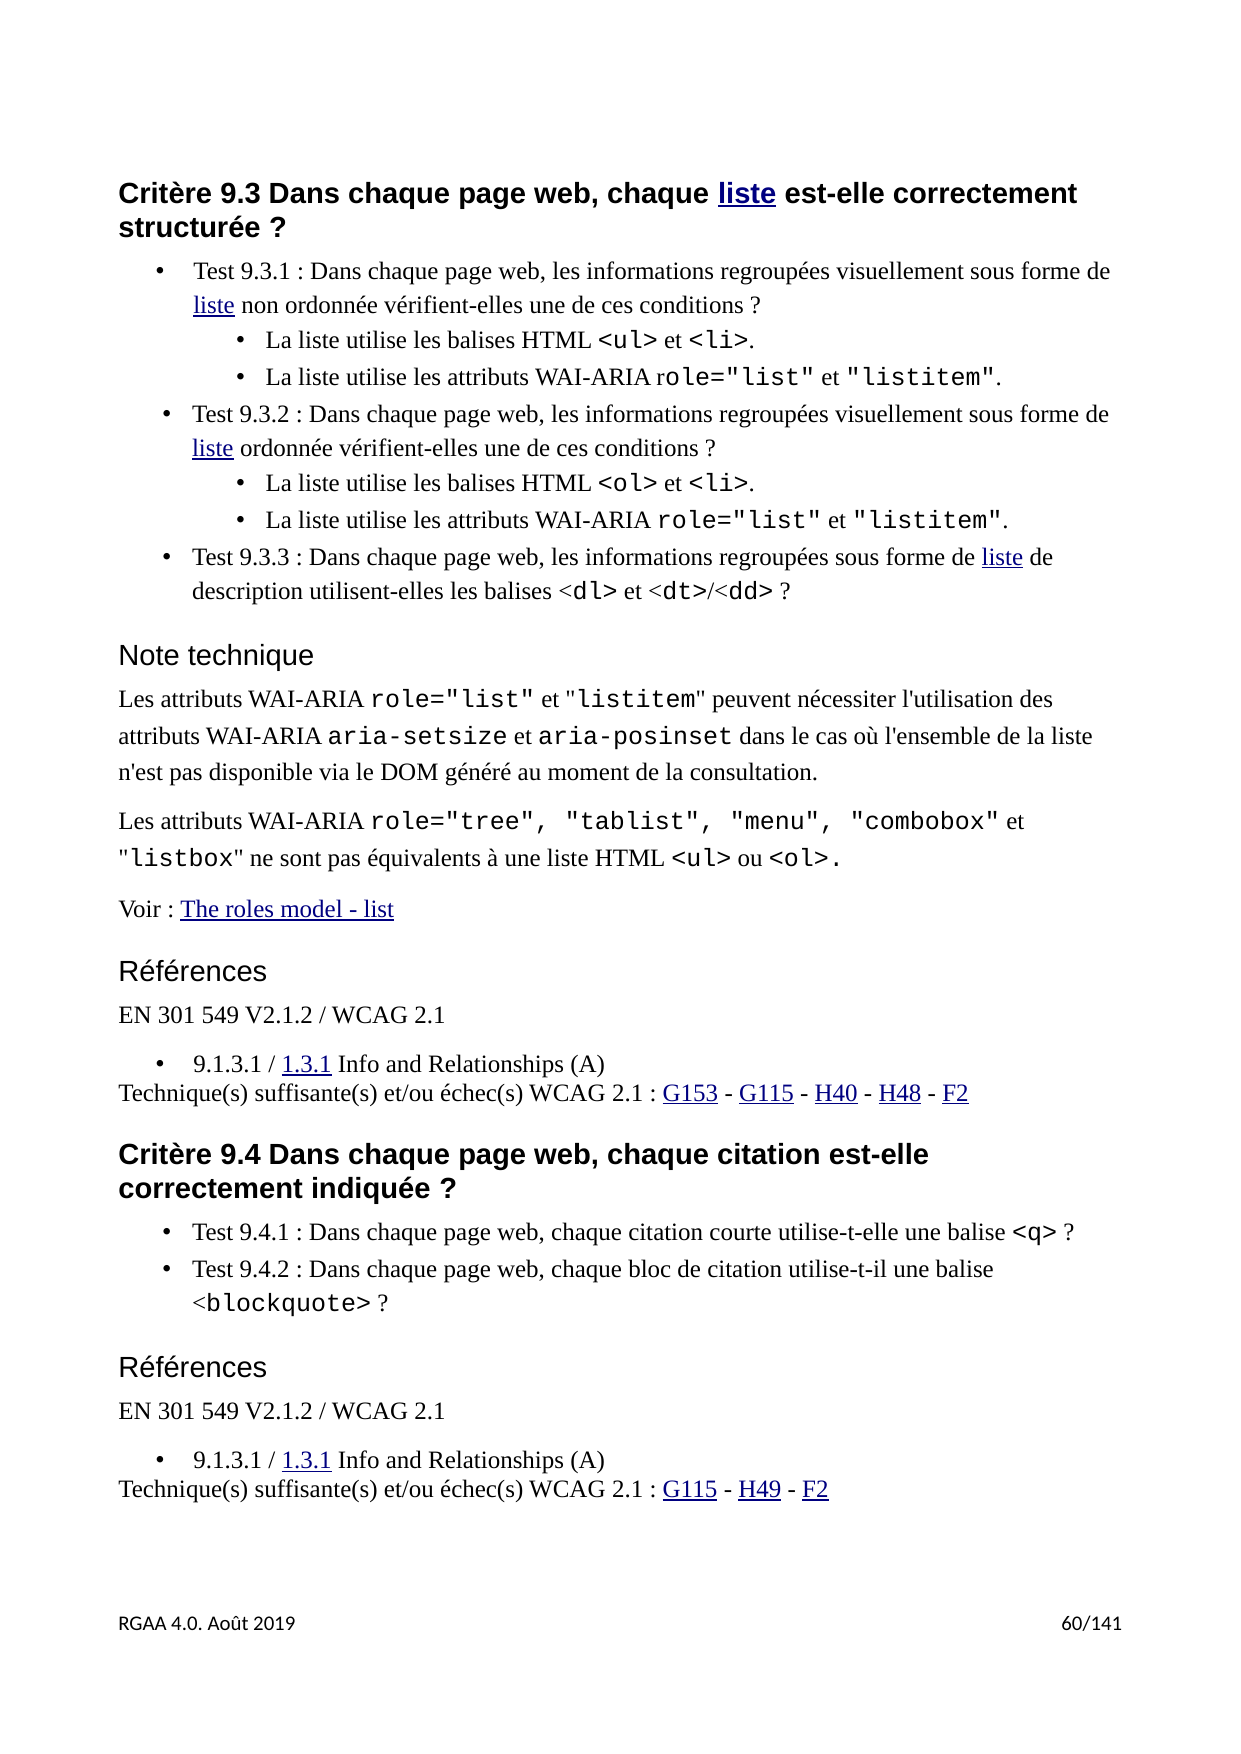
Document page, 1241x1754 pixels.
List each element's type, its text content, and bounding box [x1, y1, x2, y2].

list Test 9.3.1 : Dans chaque page web, les informations regroupées visuellement sous forme de liste non ordonnée vérifient-elles une de ces conditions ? [156, 256, 1122, 319]
text Les attributs WAI-ARIA role="list" et "listitem" peuvent nécessiter l'utilisation des attributs WAI-ARIA aria-setsize et aria-posinset dans le cas où l'ensemble de la liste n'est pas disponible via le DOM généré au moment de la consultation. [118, 684, 1122, 786]
list 9.1.3.1 / 1.3.1 Info and Relationships (A) [156, 1049, 1122, 1078]
subtitle Critère 9.3 Dans chaque page web, chaque liste est-elle correctement structurée ? [118, 176, 1122, 243]
list 9.1.3.1 / 1.3.1 Info and Relationships (A) [156, 1446, 1122, 1474]
text EN 301 549 V2.1.2 / WCAG 2.1 [118, 1000, 1122, 1029]
text Les attributs WAI-ARIA role="tree", "tablist", "menu", "combobox" et "listbox" ne sont pas équivalents à une liste HTML <ul> ou <ol>. [118, 806, 1122, 874]
list Test 9.4.2 : Dans chaque page web, chaque bloc de citation utilise-t-il une balise <blockquote> ? [162, 1254, 1122, 1319]
list La liste utilise les balises HTML <ol> et <li>. [236, 468, 1122, 499]
subtitle Références [118, 954, 1122, 988]
list Test 9.3.3 : Dans chaque page web, les informations regroupées sous forme de liste de description utilisent-elles les balises <dl> et <dt>/<dd> ? [162, 542, 1122, 607]
subtitle Note technique [118, 638, 1122, 672]
list Test 9.3.2 : Dans chaque page web, les informations regroupées visuellement sous forme de liste ordonnée vérifient-elles une de ces conditions ? [162, 399, 1122, 462]
subtitle Critère 9.4 Dans chaque page web, chaque citation est-elle correctement indiquée ? [118, 1137, 1122, 1204]
text Voir : The roles model - list [118, 894, 1122, 923]
text Technique(s) suffisante(s) et/ou échec(s) WCAG 2.1 : G153 - G115 - H40 - H48 - F2 [118, 1078, 1122, 1107]
list Test 9.4.1 : Dans chaque page web, chaque citation courte utilise-t-elle une balise <q> ? [162, 1217, 1122, 1248]
text EN 301 549 V2.1.2 / WCAG 2.1 [118, 1396, 1122, 1425]
list La liste utilise les balises HTML <ul> et <li>. [236, 325, 1122, 356]
subtitle Références [118, 1350, 1122, 1384]
list La liste utilise les attributs WAI-ARIA role="list" et "listitem". [236, 362, 1122, 393]
list La liste utilise les attributs WAI-ARIA role="list" et "listitem". [236, 505, 1122, 536]
text Technique(s) suffisante(s) et/ou échec(s) WCAG 2.1 : G115 - H49 - F2 [118, 1474, 1122, 1503]
